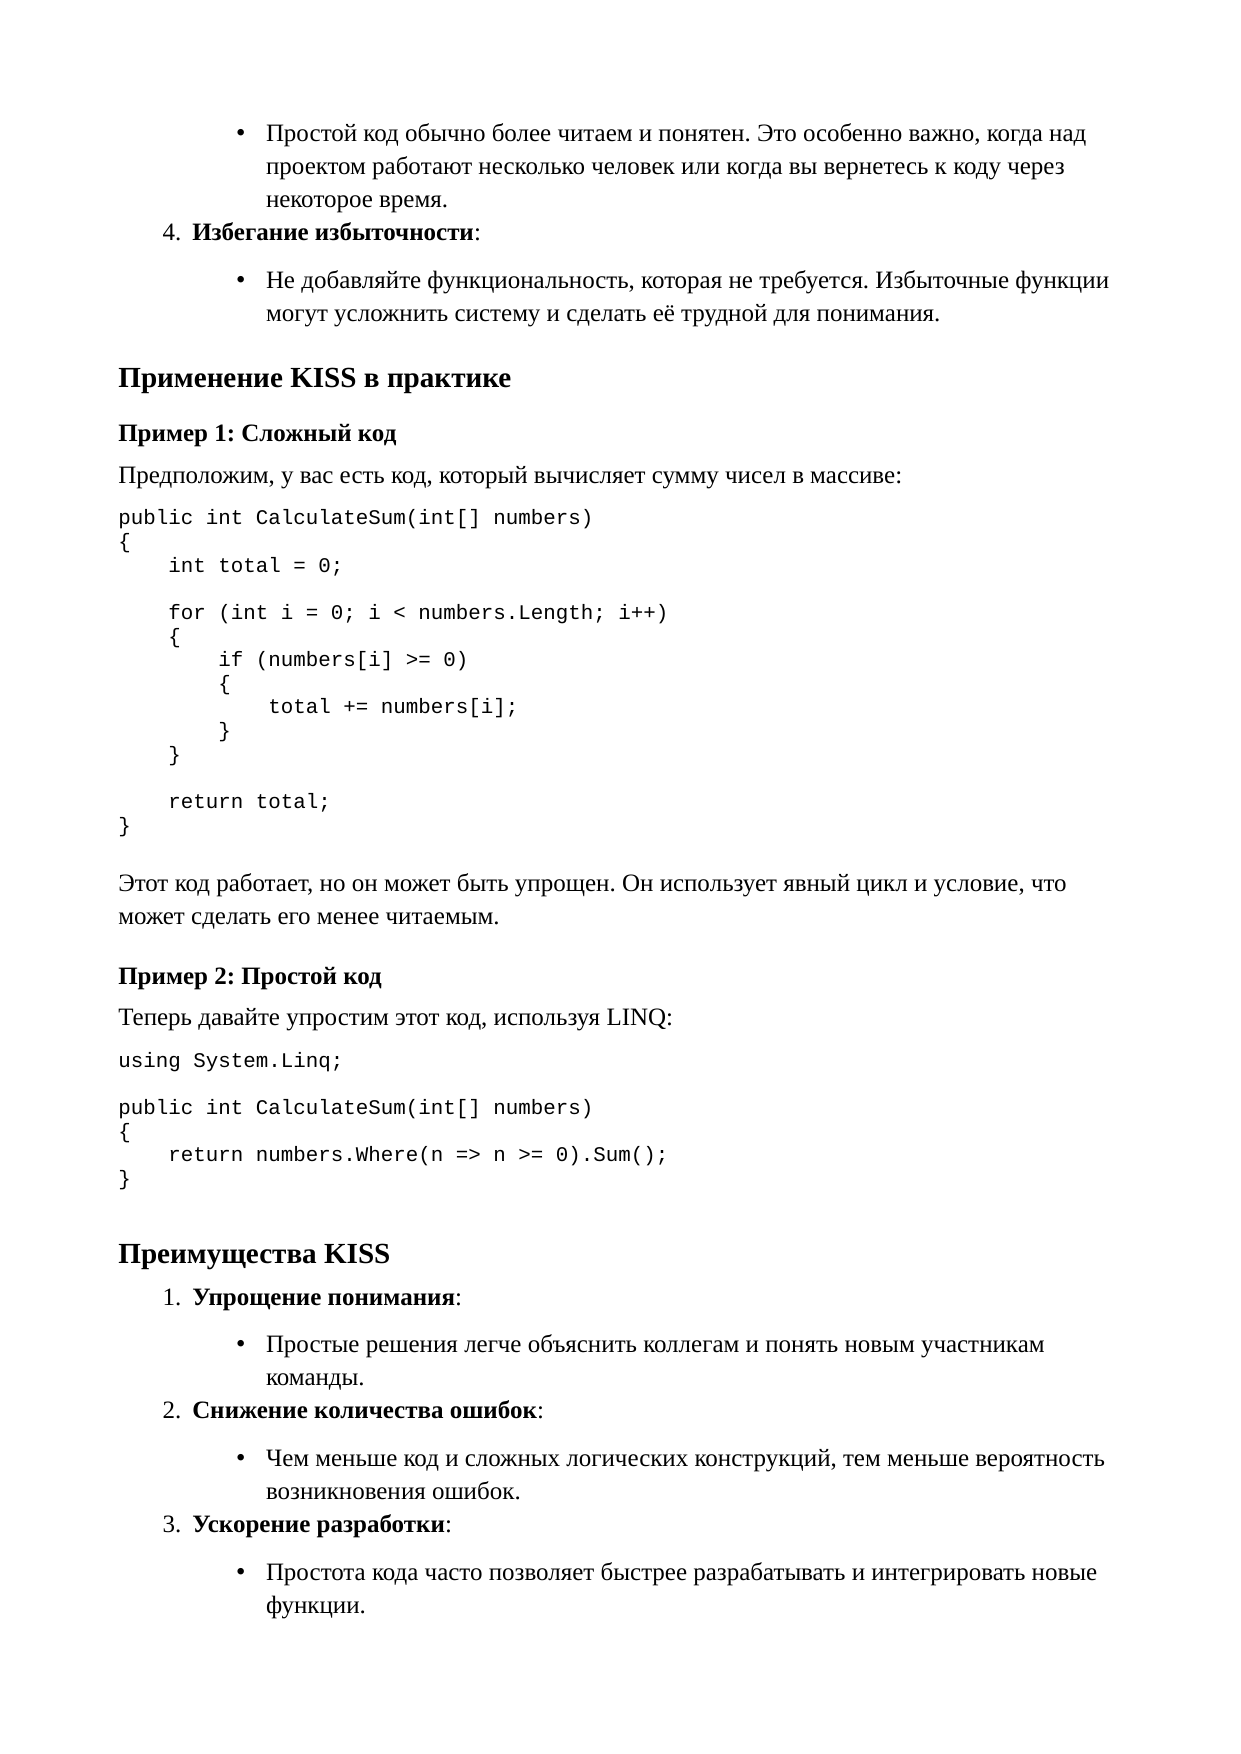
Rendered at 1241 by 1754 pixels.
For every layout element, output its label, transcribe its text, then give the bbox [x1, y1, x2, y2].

list Избегание избыточности: [162, 217, 1122, 246]
text { [118, 673, 1122, 697]
text public int CalculateSum(int[] numbers) [118, 1097, 1122, 1121]
subtitle Пример 1: Сложный код [118, 418, 1122, 447]
text Теперь давайте упростим этот код, используя LINQ: [118, 1002, 1122, 1031]
subtitle Преимущества KISS [118, 1236, 1122, 1269]
text for (int i = 0; i < numbers.Length; i++) [118, 602, 1122, 626]
text Предположим, у вас есть код, который вычисляет сумму чисел в массиве: [118, 460, 1122, 488]
text } [118, 815, 1122, 838]
text public int CalculateSum(int[] numbers) [118, 507, 1122, 531]
list Не добавляйте функциональность, которая не требуется. Избыточные функции могут усложнить систему и сделать её трудной для понимания. [236, 265, 1122, 327]
text { [118, 1121, 1122, 1144]
text if (numbers[i] >= 0) [118, 649, 1122, 673]
list Чем меньше код и сложных логических конструкций, тем меньше вероятность возникновения ошибок. [236, 1443, 1122, 1505]
text { [118, 626, 1122, 649]
text } [118, 1168, 1122, 1192]
text return total; [118, 791, 1122, 815]
text } [118, 744, 1122, 767]
text } [118, 720, 1122, 744]
text { [118, 531, 1122, 555]
text int total = 0; [118, 555, 1122, 578]
subtitle Применение KISS в практике [118, 360, 1122, 393]
list Простота кода часто позволяет быстрее разрабатывать и интегрировать новые функции. [236, 1557, 1122, 1618]
list Снижение количества ошибок: [162, 1396, 1122, 1424]
text return numbers.Where(n => n >= 0).Sum(); [118, 1144, 1122, 1168]
list Простые решения легче объяснить коллегам и понять новым участникам команды. [236, 1329, 1122, 1391]
text using System.Linq; [118, 1050, 1122, 1073]
list Простой код обычно более читаем и понятен. Это особенно важно, когда над проектом работают несколько человек или когда вы вернетесь к коду через некоторое время. [236, 118, 1122, 213]
text Этот код работает, но он может быть упрощен. Он использует явный цикл и условие, что может сделать его менее читаемым. [118, 868, 1122, 930]
list Упрощение понимания: [162, 1282, 1122, 1311]
text total += numbers[i]; [118, 697, 1122, 720]
list Ускорение разработки: [162, 1509, 1122, 1538]
subtitle Пример 2: Простой код [118, 961, 1122, 990]
